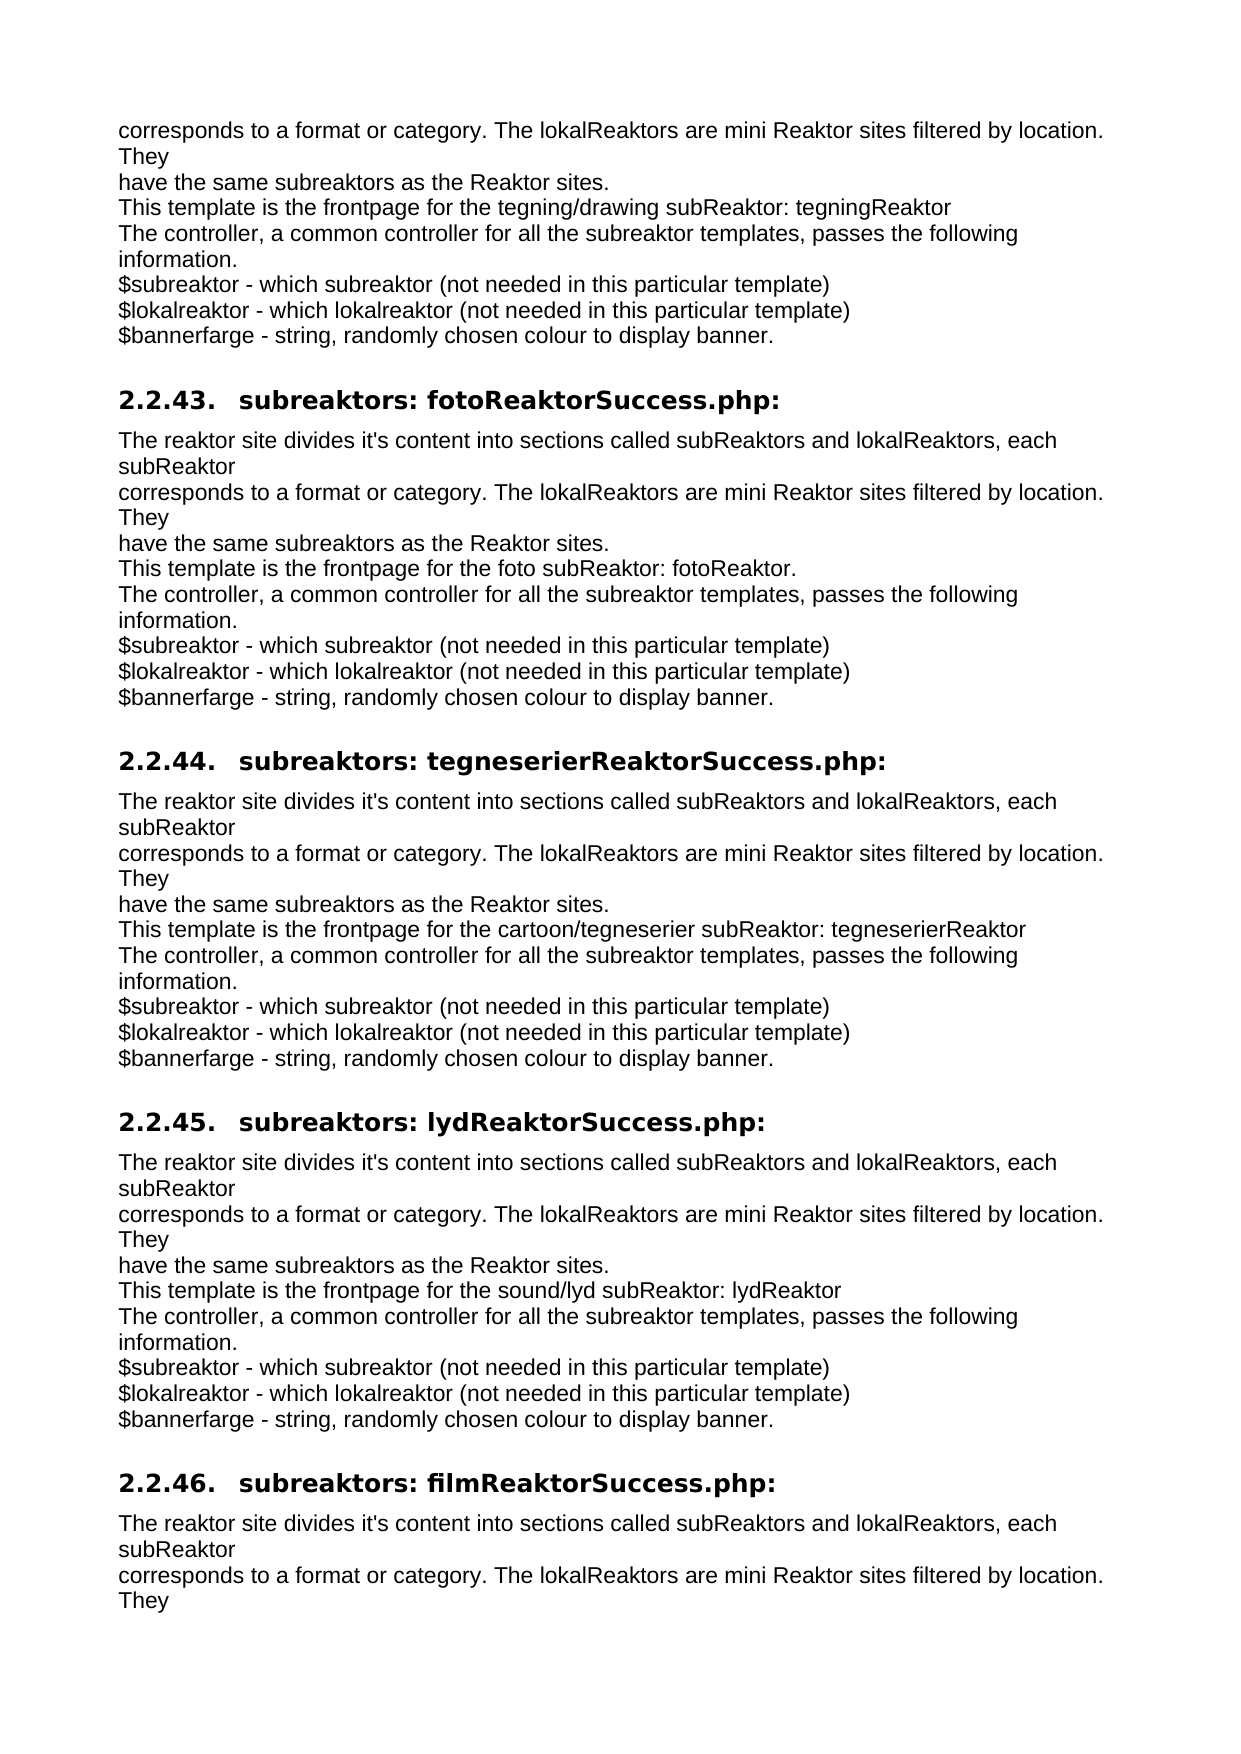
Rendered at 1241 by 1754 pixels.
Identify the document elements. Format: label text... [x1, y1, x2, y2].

text corresponds to a format or category. The lokalReaktors are mini Reaktor sites filtered by location. They have the same subreaktors as the Reaktor sites. This template is the frontpage for the tegning/drawing subReaktor: tegningReaktor The controller, a common controller for all the subreaktor templates, passes the following information. $subreaktor - which subreaktor (not needed in this particular template) $lokalreaktor - which lokalreaktor (not needed in this particular template) $bannerfarge - string, randomly chosen colour to display banner. [118, 118, 1122, 349]
text The reaktor site divides it's content into sections called subReaktors and lokalReaktors, each subReaktor corresponds to a format or category. The lokalReaktors are mini Reaktor sites filtered by location. They have the same subreaktors as the Reaktor sites. This template is the frontpage for the sound/lyd subReaktor: lydReaktor The controller, a common controller for all the subreaktor templates, passes the following information. $subreaktor - which subreaktor (not needed in this particular template) $lokalreaktor - which lokalreaktor (not needed in this particular template) $bannerfarge - string, randomly chosen colour to display banner. [118, 1150, 1122, 1432]
subtitle subreaktors: filmReaktorSuccess.php: [118, 1469, 1122, 1498]
text The reaktor site divides it's content into sections called subReaktors and lokalReaktors, each subReaktor corresponds to a format or category. The lokalReaktors are mini Reaktor sites filtered by location. They [118, 1511, 1122, 1613]
subtitle subreaktors: tegneserierReaktorSuccess.php: [118, 747, 1122, 776]
text The reaktor site divides it's content into sections called subReaktors and lokalReaktors, each subReaktor corresponds to a format or category. The lokalReaktors are mini Reaktor sites filtered by location. They have the same subreaktors as the Reaktor sites. This template is the frontpage for the foto subReaktor: fotoReaktor. The controller, a common controller for all the subreaktor templates, passes the following information. $subreaktor - which subreaktor (not needed in this particular template) $lokalreaktor - which lokalreaktor (not needed in this particular template) $bannerfarge - string, randomly chosen colour to display banner. [118, 428, 1122, 710]
subtitle subreaktors: fotoReaktorSuccess.php: [118, 386, 1122, 415]
text The reaktor site divides it's content into sections called subReaktors and lokalReaktors, each subReaktor corresponds to a format or category. The lokalReaktors are mini Reaktor sites filtered by location. They have the same subreaktors as the Reaktor sites. This template is the frontpage for the cartoon/tegneserier subReaktor: tegneserierReaktor The controller, a common controller for all the subreaktor templates, passes the following information. $subreaktor - which subreaktor (not needed in this particular template) $lokalreaktor - which lokalreaktor (not needed in this particular template) $bannerfarge - string, randomly chosen colour to display banner. [118, 789, 1122, 1071]
subtitle subreaktors: lydReaktorSuccess.php: [118, 1108, 1122, 1137]
